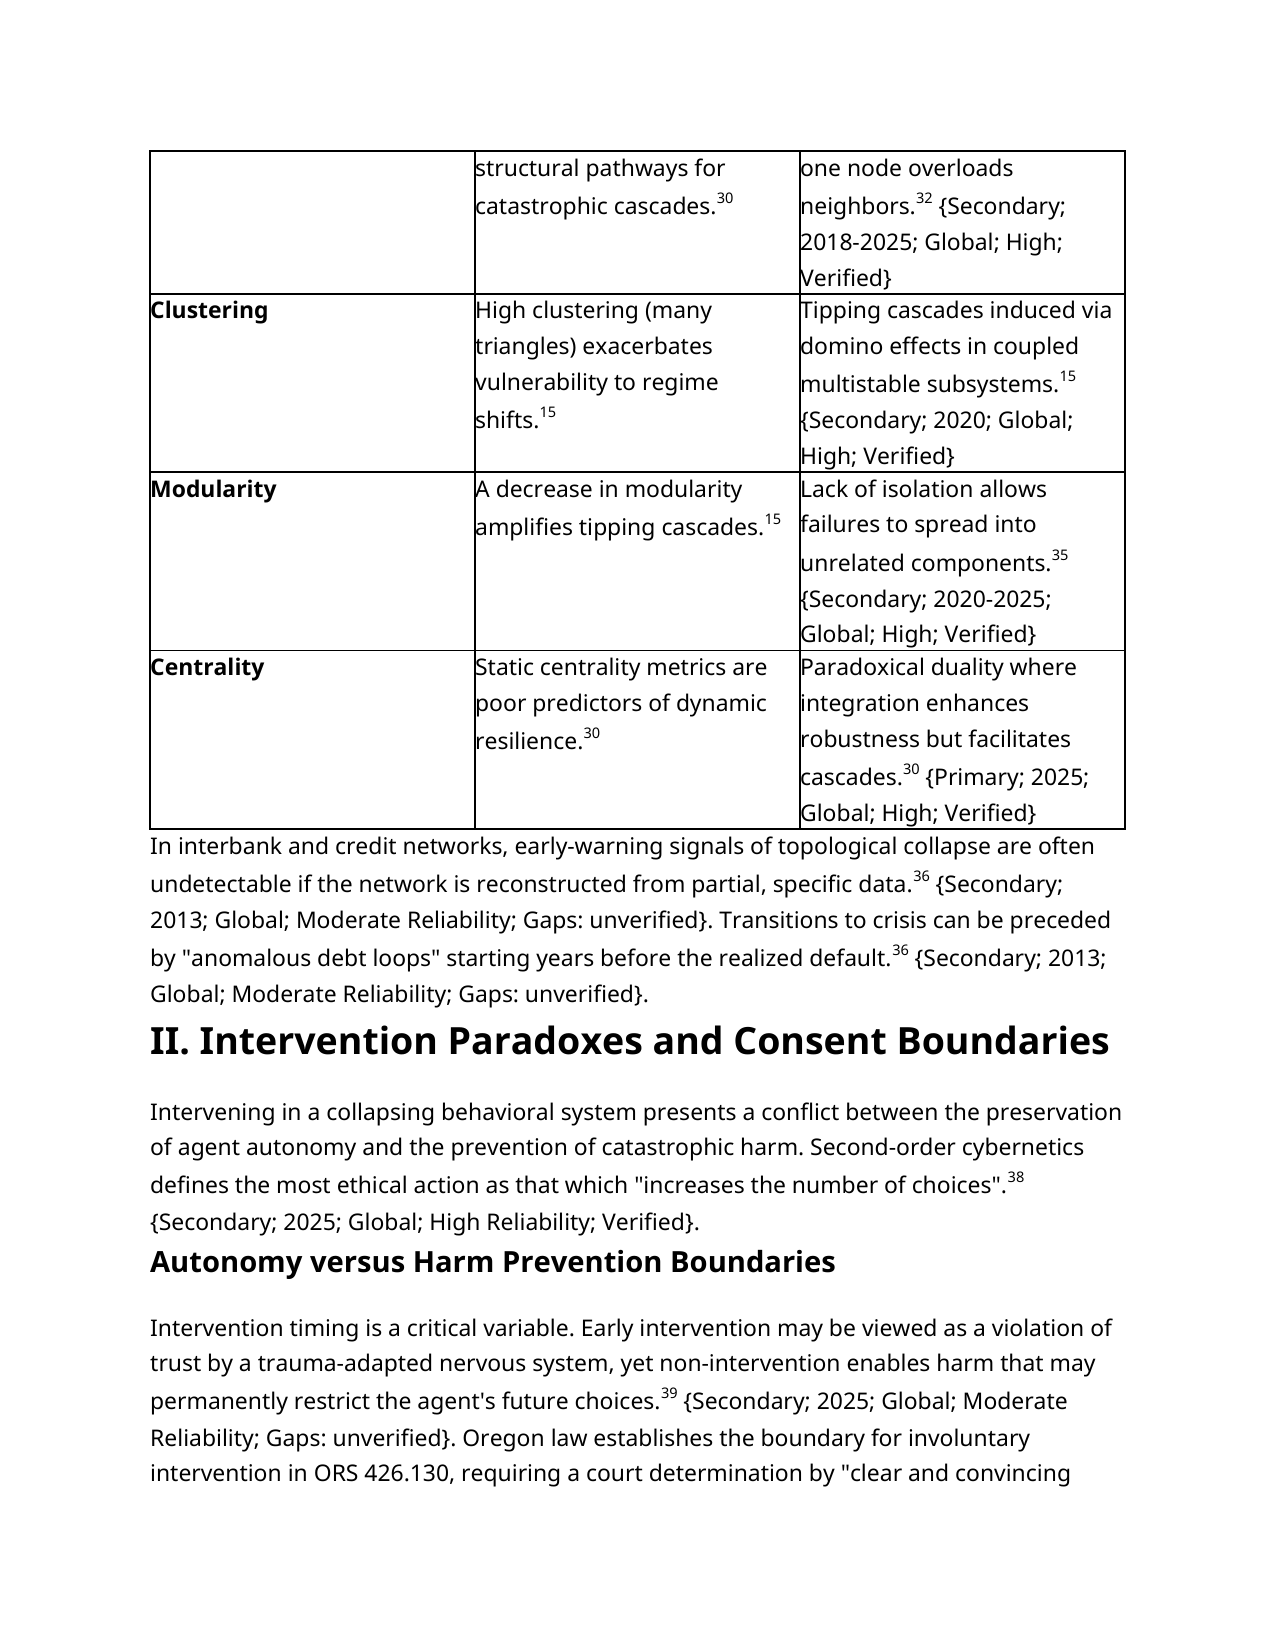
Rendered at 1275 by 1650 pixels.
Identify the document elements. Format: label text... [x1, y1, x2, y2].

text Intervention timing is a critical variable. Early intervention may be viewed as a violation of trust by a trauma-adapted nervous system, yet non-intervention enables harm that may permanently restrict the agent's future choices.39 {Secondary; 2025; Global; Moderate Reliability; Gaps: unverified}. Oregon law establishes the boundary for involuntary intervention in ORS 426.130, requiring a court determination by "clear and convincing [150, 1311, 1125, 1488]
table_cell Modularity [151, 473, 474, 650]
table_cell High clustering (many triangles) exacerbates vulnerability to regime shifts.15 [476, 295, 799, 471]
table_cell Tipping cascades induced via domino effects in coupled multistable subsystems.15 {Secondary; 2020; Global; High; Verified} [801, 295, 1124, 471]
subtitle II. Intervention Paradoxes and Consent Boundaries [150, 1014, 1125, 1065]
table_cell structural pathways for catastrophic cascades.30 [476, 152, 799, 293]
text In interbank and credit networks, early-warning signals of topological collapse are often undetectable if the network is reconstructed from partial, specific data.36 {Secondary; 2013; Global; Moderate Reliability; Gaps: unverified}. Transitions to crisis can be preceded by "anomalous debt loops" starting years before the realized default.36 {Secondary; 2013; Global; Moderate Reliability; Gaps: unverified}. [150, 830, 1125, 1010]
table_cell Static centrality metrics are poor predictors of dynamic resilience.30 [476, 651, 799, 828]
table_cell Paradoxical duality where integration enhances robustness but facilitates cascades.30 {Primary; 2025; Global; High; Verified} [801, 651, 1124, 828]
table_cell Clustering [151, 295, 474, 471]
table_cell one node overloads neighbors.32 {Secondary; 2018-2025; Global; High; Verified} [801, 152, 1124, 293]
table_cell A decrease in modularity amplifies tipping cascades.15 [476, 473, 799, 650]
table_cell [151, 152, 474, 293]
table_cell Centrality [151, 651, 474, 828]
text Intervening in a collapsing behavioral system presents a conflict between the preservation of agent autonomy and the prevention of catastrophic harm. Second-order cybernetics defines the most ethical action as that which "increases the number of choices".38 {Secondary; 2025; Global; High Reliability; Verified}. [150, 1096, 1125, 1237]
subtitle Autonomy versus Harm Prevention Boundaries [150, 1241, 1125, 1281]
table_cell Lack of isolation allows failures to spread into unrelated components.35 {Secondary; 2020-2025; Global; High; Verified} [801, 473, 1124, 650]
